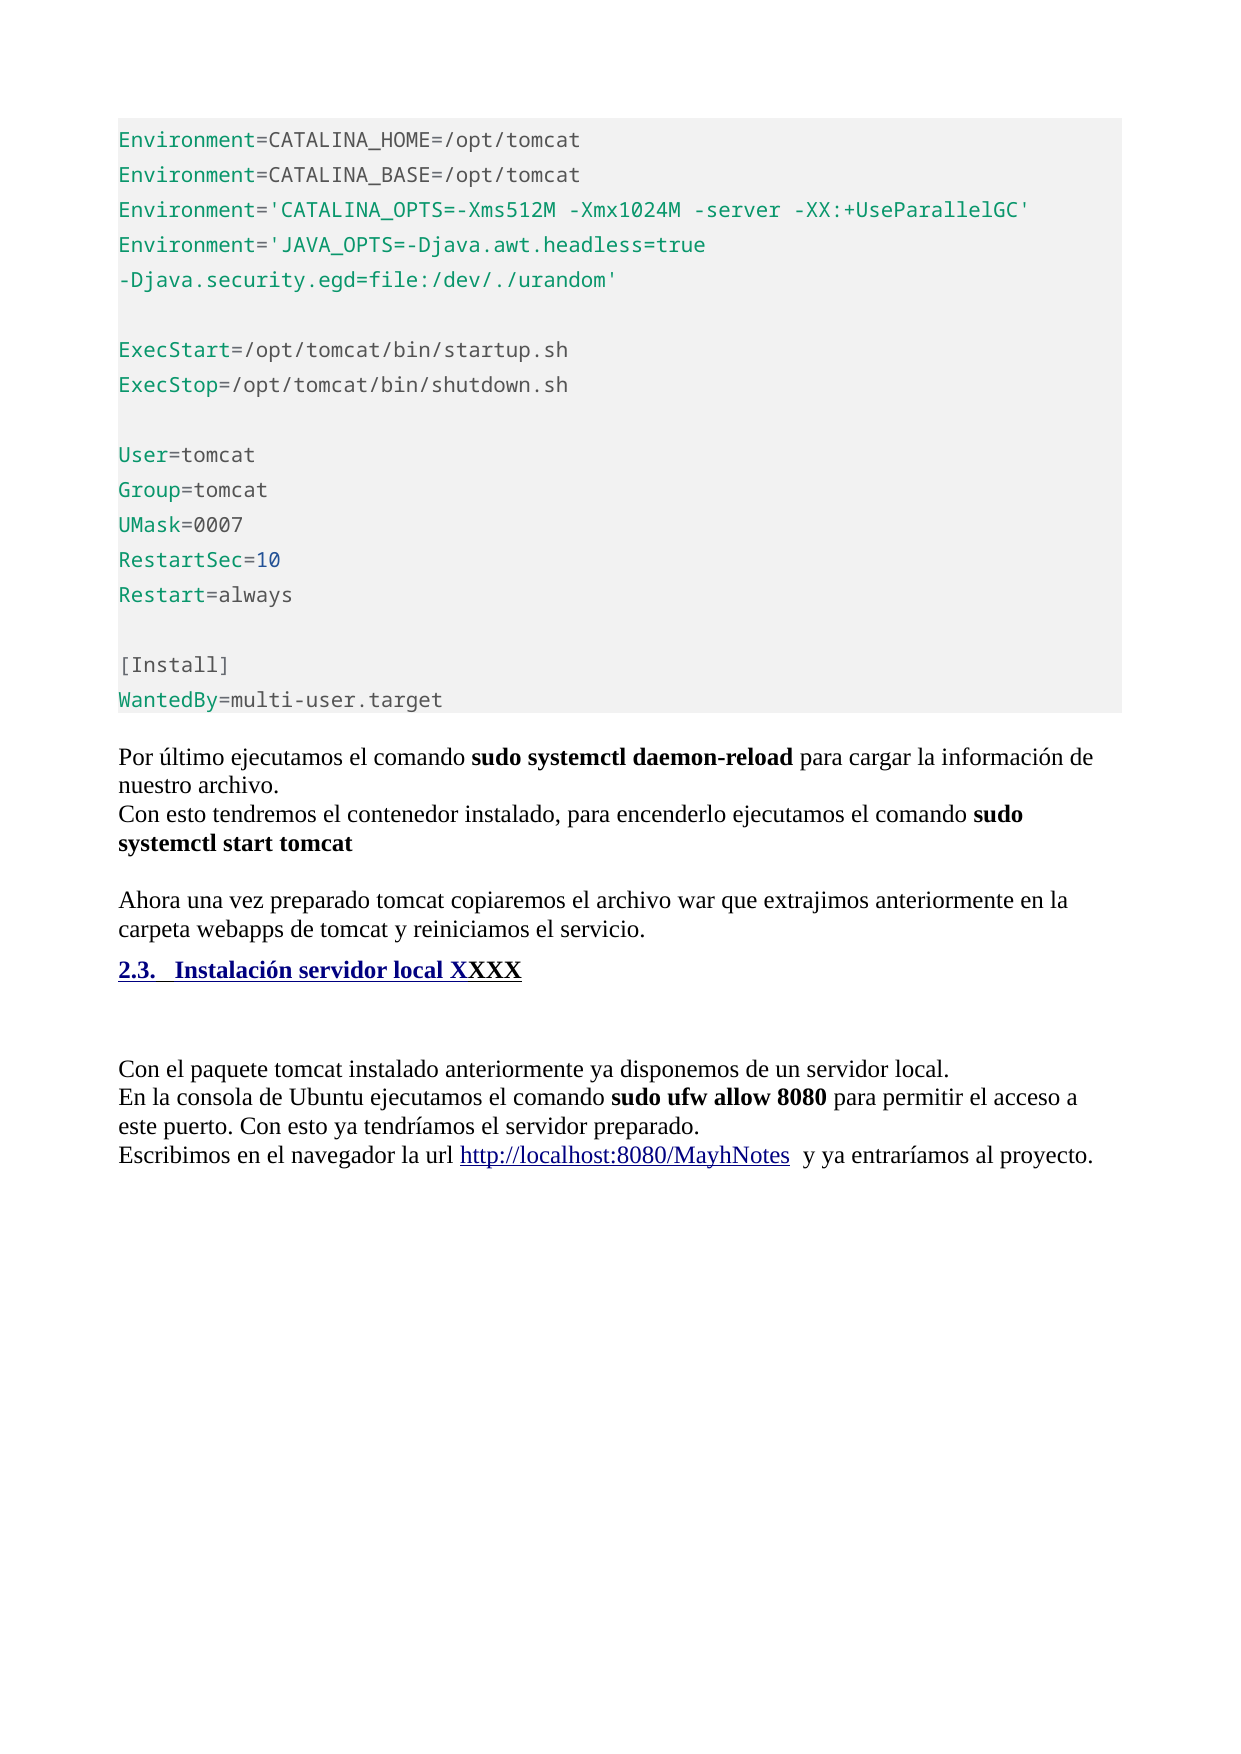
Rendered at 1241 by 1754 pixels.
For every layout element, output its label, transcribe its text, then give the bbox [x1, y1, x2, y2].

text [Install] [118, 643, 1122, 678]
text Con esto tendremos el contenedor instalado, para encenderlo ejecutamos el comando sudo systemctl start tomcat [118, 799, 1122, 857]
text Environment='CATALINA_OPTS=-Xms512M -Xmx1024M -server -XX:+UseParallelGC' [118, 188, 1122, 223]
text ExecStart=/opt/tomcat/bin/startup.sh [118, 328, 1122, 363]
text RestartSec=10 [118, 538, 1122, 573]
text ExecStop=/opt/tomcat/bin/shutdown.sh [118, 363, 1122, 398]
text Environment='JAVA_OPTS=-Djava.awt.headless=true -Djava.security.egd=file:/dev/./urandom' [118, 223, 1122, 293]
text WantedBy=multi-user.target [118, 678, 1122, 713]
text Environment=CATALINA_HOME=/opt/tomcat [118, 118, 1122, 153]
text UMask=0007 [118, 503, 1122, 538]
text Por último ejecutamos el comando sudo systemctl daemon-reload para cargar la información de nuestro archivo. [118, 742, 1122, 799]
text Environment=CATALINA_BASE=/opt/tomcat [118, 153, 1122, 188]
text En la consola de Ubuntu ejecutamos el comando sudo ufw allow 8080 para permitir el acceso a este puerto. Con esto ya tendríamos el servidor preparado. [118, 1082, 1122, 1140]
text Escribimos en el navegador la url http://localhost:8080/MayhNotes y ya entraríamos al proyecto. [118, 1140, 1122, 1169]
text 2.3. Instalación servidor local XXXX [118, 956, 1122, 984]
text Con el paquete tomcat instalado anteriormente ya disponemos de un servidor local. [118, 1054, 1122, 1082]
text User=tomcat [118, 433, 1122, 468]
text Restart=always [118, 573, 1122, 608]
text Group=tomcat [118, 468, 1122, 503]
text Ahora una vez preparado tomcat copiaremos el archivo war que extrajimos anteriormente en la carpeta webapps de tomcat y reiniciamos el servicio. [118, 886, 1122, 943]
